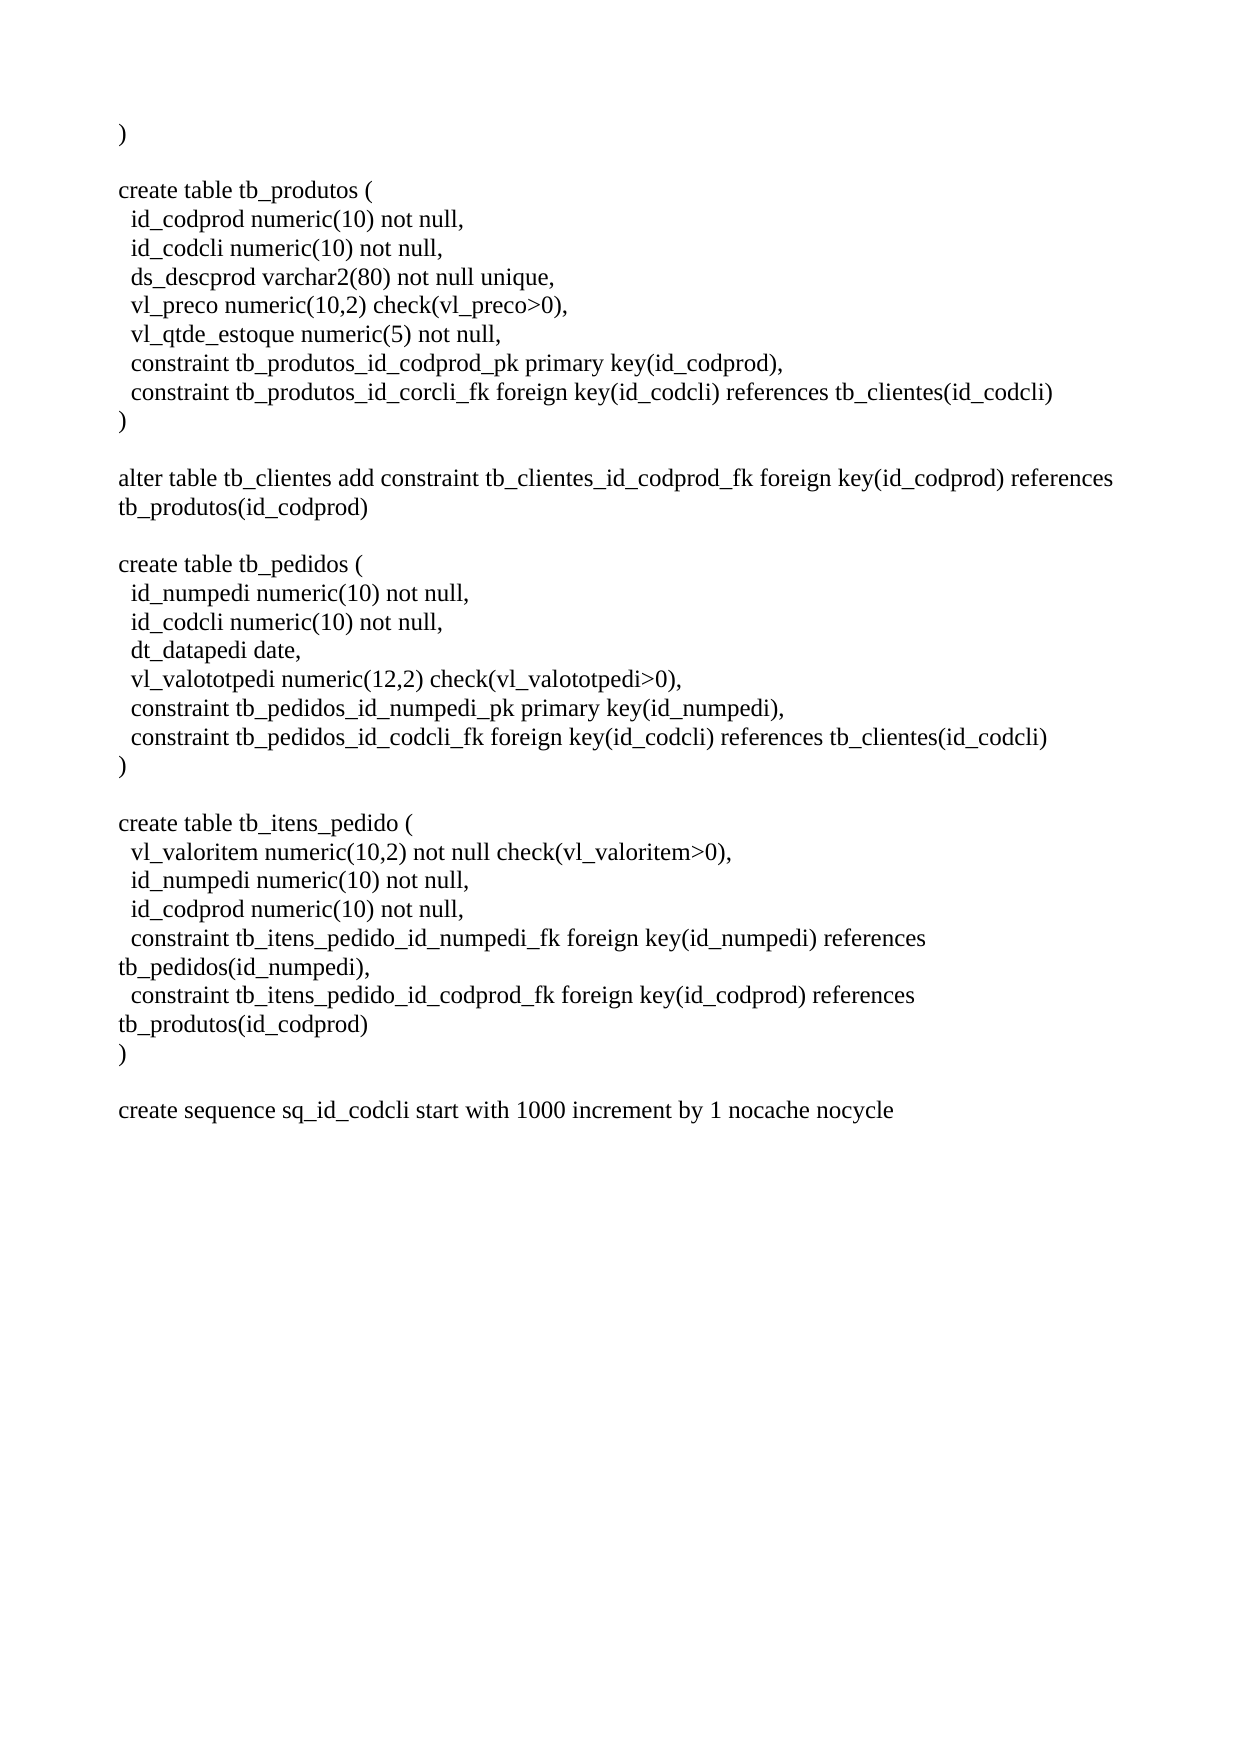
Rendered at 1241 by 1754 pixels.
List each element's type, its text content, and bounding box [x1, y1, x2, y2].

text constraint tb_itens_pedido_id_numpedi_fk foreign key(id_numpedi) references tb_pedidos(id_numpedi), [118, 923, 1122, 981]
text constraint tb_itens_pedido_id_codprod_fk foreign key(id_codprod) references tb_produtos(id_codprod) [118, 981, 1122, 1038]
text create table tb_produtos ( [118, 176, 1122, 204]
text create sequence sq_id_codcli start with 1000 increment by 1 nocache nocycle [118, 1096, 1122, 1124]
text constraint tb_produtos_id_codprod_pk primary key(id_codprod), [118, 348, 1122, 377]
text dt_datapedi date, [118, 636, 1122, 664]
text create table tb_itens_pedido ( [118, 808, 1122, 837]
text ) [118, 751, 1122, 779]
text constraint tb_pedidos_id_codcli_fk foreign key(id_codcli) references tb_clientes(id_codcli) [118, 722, 1122, 751]
text id_codcli numeric(10) not null, [118, 233, 1122, 262]
text id_codcli numeric(10) not null, [118, 607, 1122, 636]
text id_numpedi numeric(10) not null, [118, 866, 1122, 894]
text id_codprod numeric(10) not null, [118, 894, 1122, 923]
text id_codprod numeric(10) not null, [118, 204, 1122, 233]
text ) [118, 118, 1122, 147]
text ds_descprod varchar2(80) not null unique, [118, 262, 1122, 291]
text id_numpedi numeric(10) not null, [118, 578, 1122, 607]
text create table tb_pedidos ( [118, 549, 1122, 578]
text vl_valototpedi numeric(12,2) check(vl_valototpedi>0), [118, 664, 1122, 693]
text vl_qtde_estoque numeric(5) not null, [118, 319, 1122, 348]
text constraint tb_pedidos_id_numpedi_pk primary key(id_numpedi), [118, 693, 1122, 722]
text ) [118, 1038, 1122, 1067]
text vl_preco numeric(10,2) check(vl_preco>0), [118, 291, 1122, 319]
text vl_valoritem numeric(10,2) not null check(vl_valoritem>0), [118, 837, 1122, 866]
text constraint tb_produtos_id_corcli_fk foreign key(id_codcli) references tb_clientes(id_codcli) [118, 377, 1122, 406]
text ) [118, 406, 1122, 434]
text alter table tb_clientes add constraint tb_clientes_id_codprod_fk foreign key(id_codprod) references tb_produtos(id_codprod) [118, 463, 1122, 521]
